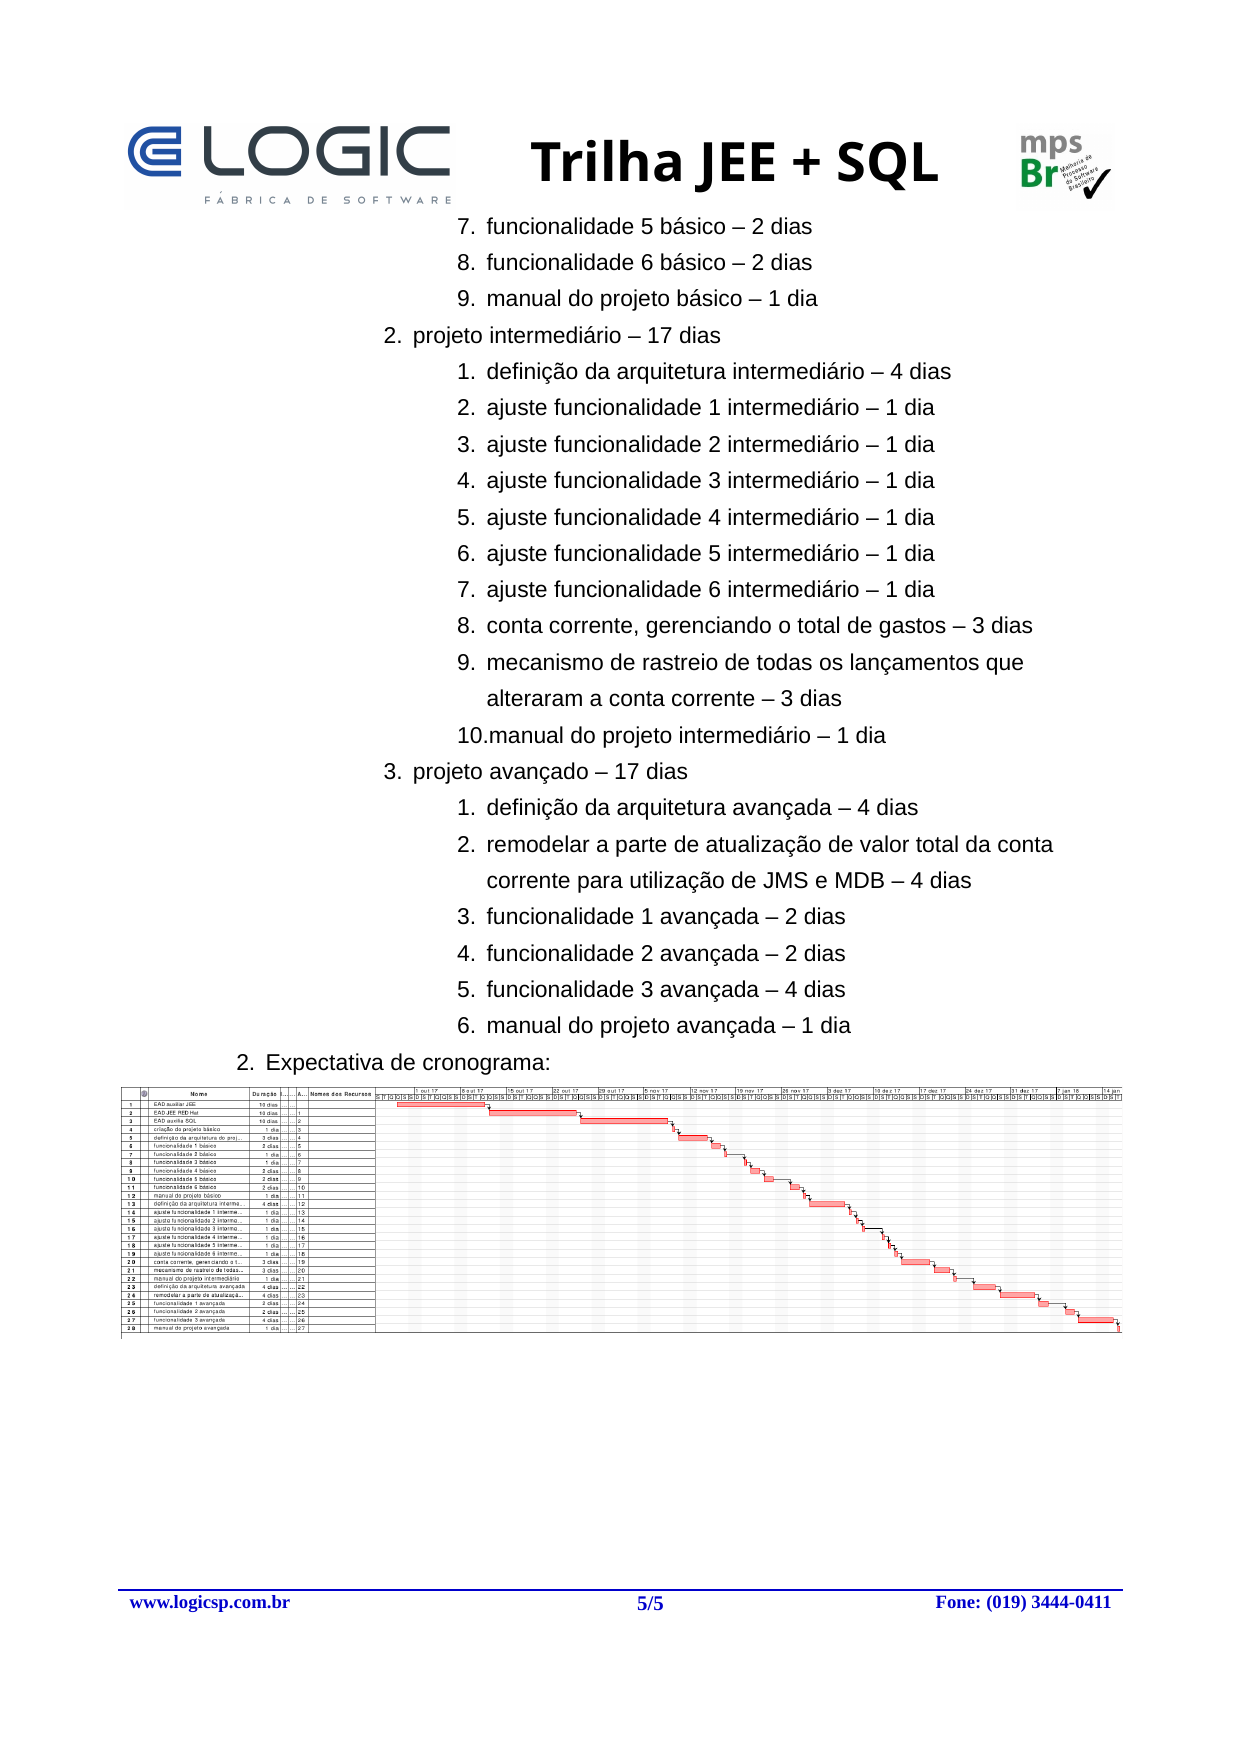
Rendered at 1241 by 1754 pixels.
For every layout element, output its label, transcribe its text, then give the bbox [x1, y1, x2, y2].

list funcionalidade 1 avançada – 2 dias [457, 903, 1122, 930]
list manual do projeto intermediário – 1 dia [457, 722, 1122, 748]
picture [118, 1085, 1123, 1339]
list funcionalidade 2 avançada – 2 dias [457, 940, 1122, 966]
list Expectativa de cronograma: [236, 1049, 1122, 1075]
list funcionalidade 6 básico – 2 dias [457, 249, 1122, 275]
list mecanismo de rastreio de todas os lançamentos que alteraram a conta corrente – 3 dias [457, 649, 1122, 712]
list conta corrente, gerenciando o total de gastos – 3 dias [457, 612, 1122, 639]
list manual do projeto básico – 1 dia [457, 285, 1122, 312]
list projeto intermediário – 17 dias [383, 322, 1122, 348]
list funcionalidade 3 avançada – 4 dias [457, 976, 1122, 1002]
list ajuste funcionalidade 5 intermediário – 1 dia [457, 540, 1122, 566]
list ajuste funcionalidade 3 intermediário – 1 dia [457, 467, 1122, 493]
list ajuste funcionalidade 6 intermediário – 1 dia [457, 576, 1122, 602]
list definição da arquitetura intermediário – 4 dias [457, 358, 1122, 384]
list manual do projeto avançada – 1 dia [457, 1012, 1122, 1039]
picture [1015, 123, 1116, 211]
list projeto avançado – 17 dias [383, 758, 1122, 784]
list funcionalidade 5 básico – 2 dias [457, 213, 1122, 239]
list ajuste funcionalidade 4 intermediário – 1 dia [457, 503, 1122, 530]
picture [123, 123, 457, 210]
list ajuste funcionalidade 2 intermediário – 1 dia [457, 431, 1122, 457]
list definição da arquitetura avançada – 4 dias [457, 794, 1122, 821]
list remodelar a parte de atualização de valor total da conta corrente para utilização de JMS e MDB – 4 dias [457, 831, 1122, 893]
list ajuste funcionalidade 1 intermediário – 1 dia [457, 394, 1122, 421]
